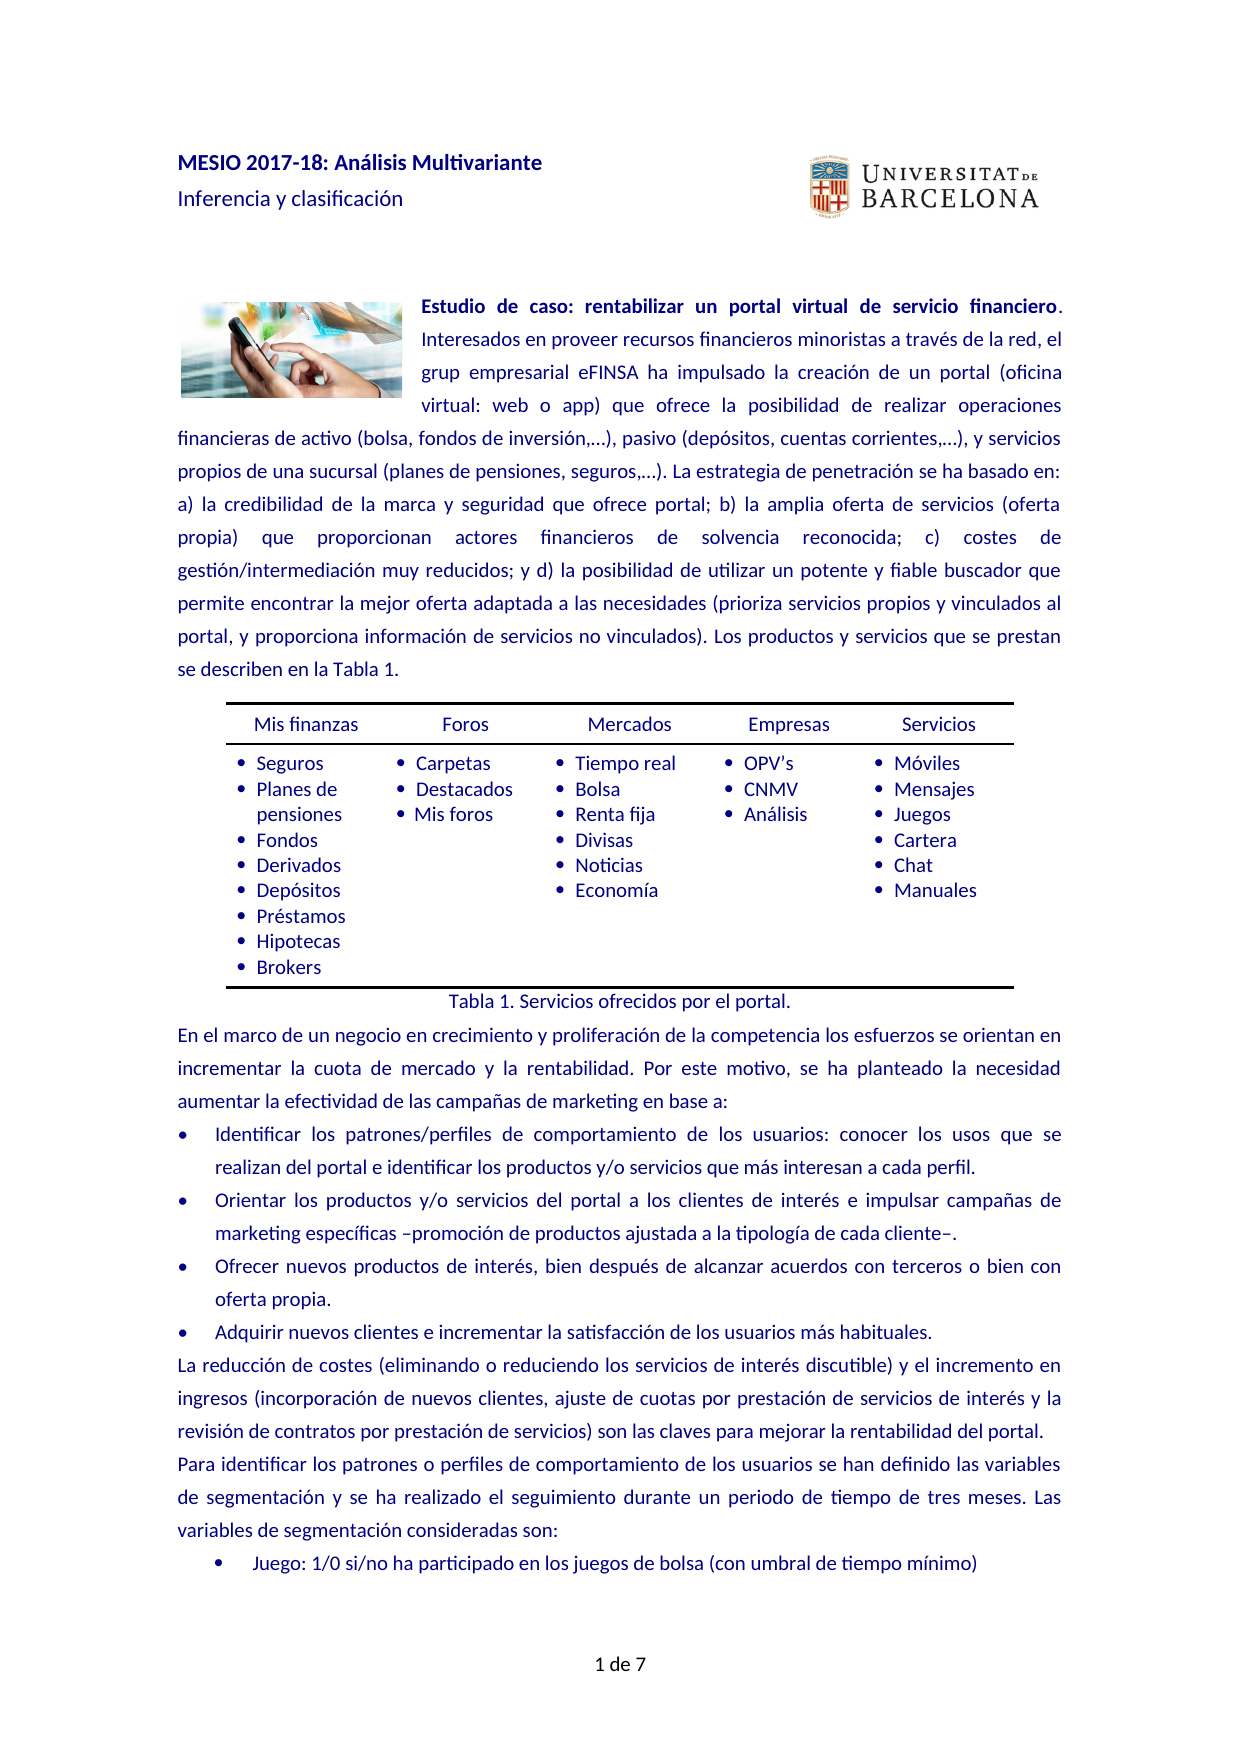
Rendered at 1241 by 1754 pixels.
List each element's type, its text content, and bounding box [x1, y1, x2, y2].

table_header Servicios [864, 705, 1014, 743]
table_cell OPV’s CNMV Análisis [714, 745, 864, 986]
table_cell Móviles Mensajes Juegos Cartera Chat Manuales [864, 745, 1014, 986]
text Para identificar los patrones o perfiles de comportamiento de los usuarios se han definido las variables de segmentación y se ha realizado el seguimiento durante un periodo de tiempo de tres meses. Las variables de segmentación consideradas son: [177, 1451, 1063, 1542]
table_header Empresas [714, 705, 864, 743]
text Tabla 1. Servicios ofrecidos por el portal. [177, 989, 1063, 1014]
table_header Mercados [545, 705, 714, 743]
picture [181, 302, 403, 398]
text • Ofrecer nuevos productos de interés, bien después de alcanzar acuerdos con terceros o bien con oferta propia. [177, 1253, 1063, 1311]
table_cell Tiempo real Bolsa Renta fija Divisas Noticias Economía [545, 745, 714, 986]
table_cell Carpetas Destacados Mis foros [386, 745, 545, 986]
picture [801, 143, 1083, 234]
text MESIO 2017-18: Análisis Multivariante [177, 148, 801, 176]
text Estudio de caso: rentabilizar un portal virtual de servicio financiero. Interesados en proveer recursos financieros minoristas a través de la red, el grup empresarial eFINSA ha impulsado la creación de un portal (oficina virtual: web o app) que ofrece la posibilidad de realizar operaciones financieras de activo (bolsa, fondos de inversión,…), pasivo (depósitos, cuentas corrientes,…), y servicios propios de una sucursal (planes de pensiones, seguros,…). La estrategia de penetración se ha basado en: a) la credibilidad de la marca y seguridad que ofrece portal; b) la amplia oferta de servicios (oferta propia) que proporcionan actores financieros de solvencia reconocida; c) costes de gestión/intermediación muy reducidos; y d) la posibilidad de utilizar un potente y fiable buscador que permite encontrar la mejor oferta adaptada a las necesidades (prioriza servicios propios y vinculados al portal, y proporciona información de servicios no vinculados). Los productos y servicios que se prestan se describen en la Tabla 1. [177, 293, 1063, 682]
text La reducción de costes (eliminando o reduciendo los servicios de interés discutible) y el incremento en ingresos (incorporación de nuevos clientes, ajuste de cuotas por prestación de servicios de interés y la revisión de contratos por prestación de servicios) son las claves para mejorar la rentabilidad del portal. [177, 1352, 1063, 1443]
list Juego: 1/0 si/no ha participado en los juegos de bolsa (con umbral de tiempo mínimo) [215, 1550, 1063, 1576]
text • Orientar los productos y/o servicios del portal a los clientes de interés e impulsar campañas de marketing específicas –promoción de productos ajustada a la tipología de cada cliente–. [177, 1187, 1063, 1245]
text • Identificar los patrones/perfiles de comportamiento de los usuarios: conocer los usos que se realizan del portal e identificar los productos y/o servicios que más interesan a cada perfil. [177, 1121, 1063, 1179]
text • Adquirir nuevos clientes e incrementar la satisfacción de los usuarios más habituales. [177, 1319, 1063, 1344]
table_header Mis finanzas [226, 705, 386, 743]
table_header Foros [386, 705, 545, 743]
text Inferencia y clasificación [177, 184, 801, 212]
table_cell Seguros Planes de pensiones Fondos Derivados Depósitos Préstamos Hipotecas Brokers [226, 745, 386, 986]
text En el marco de un negocio en crecimiento y proliferación de la competencia los esfuerzos se orientan en incrementar la cuota de mercado y la rentabilidad. Por este motivo, se ha planteado la necesidad aumentar la efectividad de las campañas de marketing en base a: [177, 1022, 1063, 1113]
